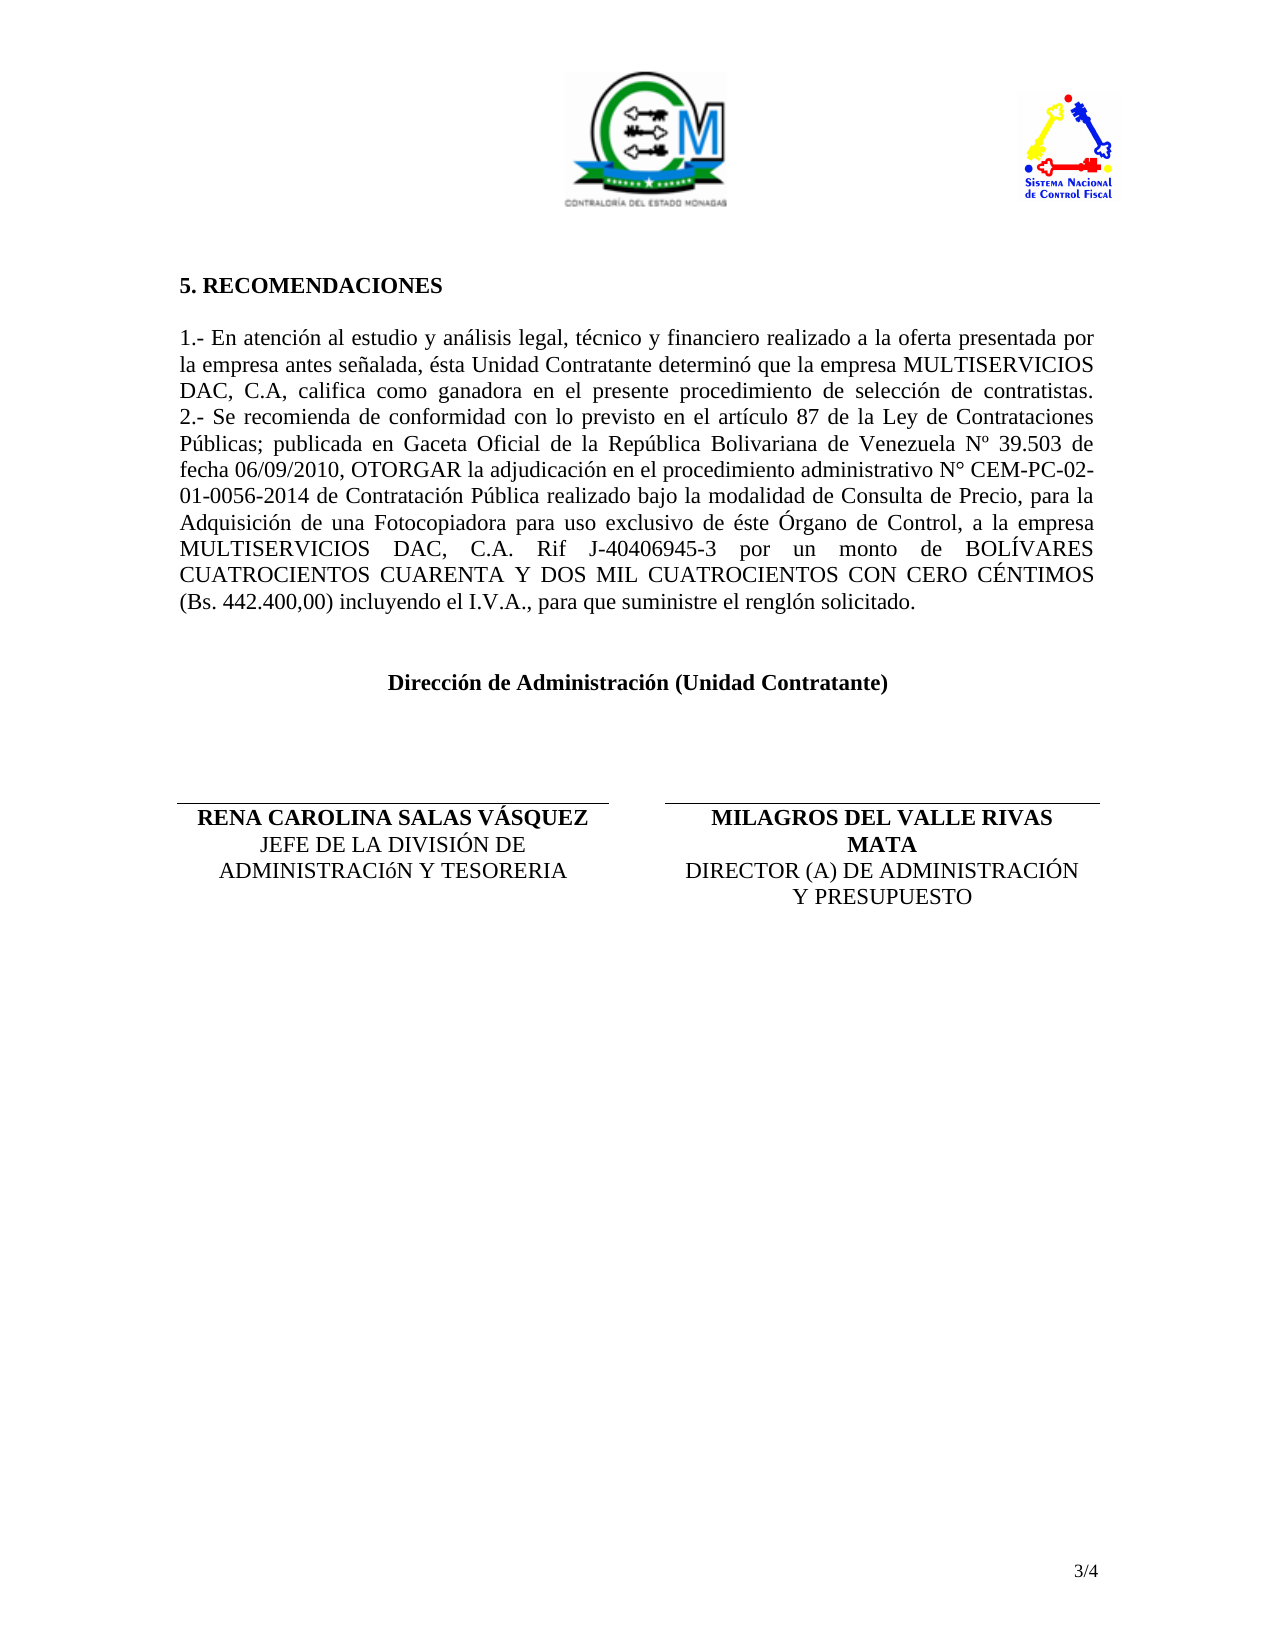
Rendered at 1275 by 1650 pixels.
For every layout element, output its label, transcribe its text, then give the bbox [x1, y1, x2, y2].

picture [562, 69, 730, 210]
table_header RENA CAROLINA SALAS VÁSQUEZ JEFE DE LA DIVISIÓN DE ADMINISTRACIóN Y TESORERIA [177, 804, 608, 910]
table_header [609, 803, 665, 910]
table_header Dirección de Administración (Unidad Contratante) [178, 669, 1098, 722]
table_header MILAGROS DEL VALLE RIVAS MATA DIRECTOR (A) DE ADMINISTRACIÓN Y PRESUPUESTO [665, 804, 1099, 910]
text 1.- En atención al estudio y análisis legal, técnico y financiero realizado a la oferta presentada por la empresa antes señalada, ésta Unidad Contratante determinó que la empresa MULTISERVICIOS DAC, C.A, califica como ganadora en el presente procedimiento de selección de contratistas. 2.- Se recomienda de conformidad con lo previsto en el artículo 87 de la Ley de Contrataciones Públicas; publicada en Gaceta Oficial de la República Bolivariana de Venezuela Nº 39.503 de fecha 06/09/2010, OTORGAR la adjudicación en el procedimiento administrativo N° CEM-PC-02-01-0056-2014 de Contratación Pública realizado bajo la modalidad de Consulta de Precio, para la Adquisición de una Fotocopiadora para uso exclusivo de éste Órgano de Control, a la empresa MULTISERVICIOS DAC, C.A. Rif J-40406945-3 por un monto de BOLÍVARES CUATROCIENTOS CUARENTA Y DOS MIL CUATROCIENTOS CON CERO CÉNTIMOS (Bs. 442.400,00) incluyendo el I.V.A., para que suministre el renglón solicitado. [179, 324, 1095, 614]
picture [1017, 91, 1121, 201]
text 5. RECOMENDACIONES [179, 272, 1095, 298]
